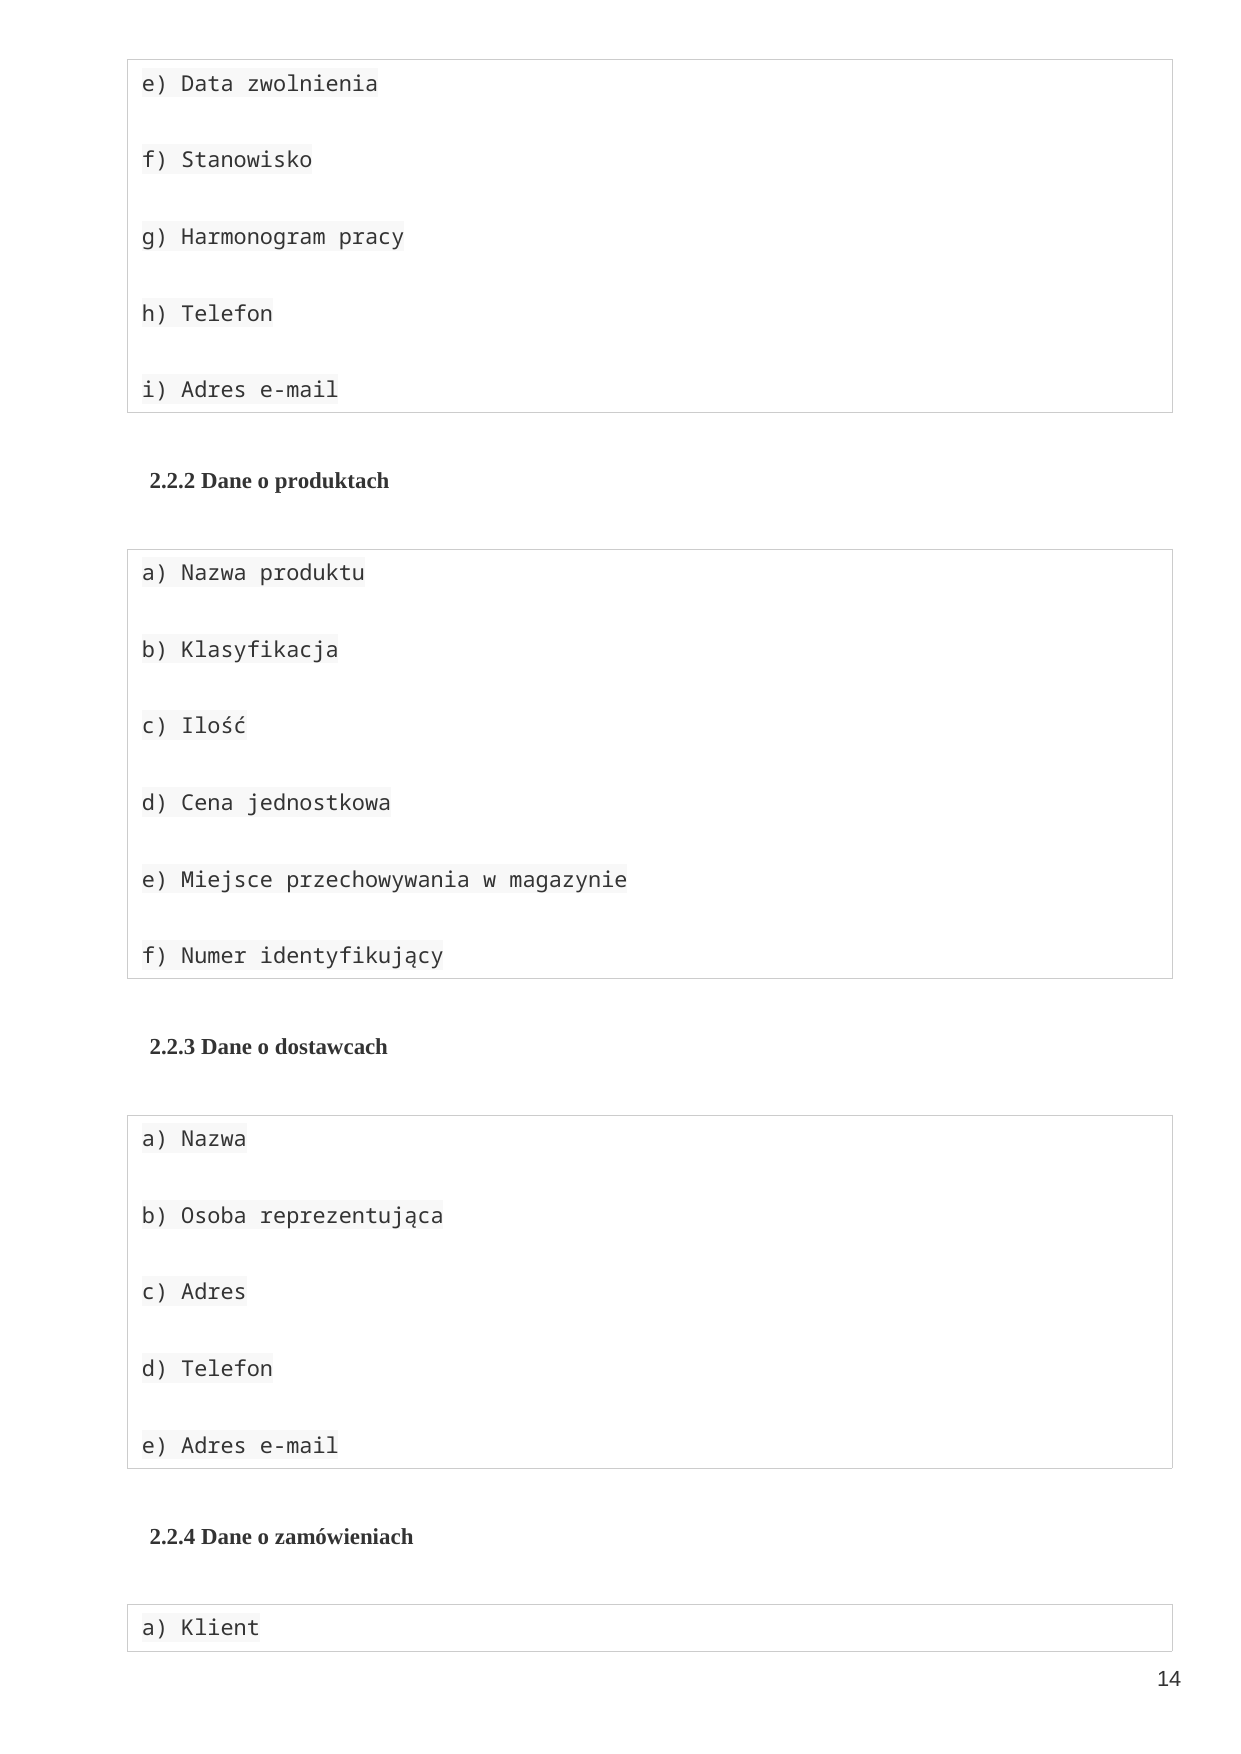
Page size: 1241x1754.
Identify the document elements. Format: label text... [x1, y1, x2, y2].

text e) Data zwolnienia [128, 60, 1172, 97]
text a) Klient [128, 1605, 1172, 1651]
text e) Adres e-mail [128, 1421, 1172, 1468]
text i) Adres e-mail [128, 366, 1172, 412]
text g) Harmonogram pracy [128, 212, 1172, 251]
text d) Cena jednostkowa [128, 778, 1172, 817]
text f) Stanowisko [128, 136, 1172, 174]
text a) Nazwa produktu [128, 550, 1172, 587]
text a) Nazwa [128, 1116, 1172, 1153]
text c) Ilość [128, 702, 1172, 740]
text e) Miejsce przechowywania w magazynie [128, 855, 1172, 893]
text b) Osoba reprezentująca [128, 1191, 1172, 1229]
text d) Telefon [128, 1344, 1172, 1383]
subtitle 2.2.2 Dane o produktach [149, 467, 1150, 494]
text c) Adres [128, 1268, 1172, 1306]
text h) Telefon [128, 289, 1172, 327]
subtitle 2.2.3 Dane o dostawcach [149, 1033, 1150, 1060]
subtitle 2.2.4 Dane o zamówieniach [149, 1523, 1150, 1549]
text b) Klasyfikacja [128, 625, 1172, 663]
text f) Numer identyfikujący [128, 932, 1172, 978]
